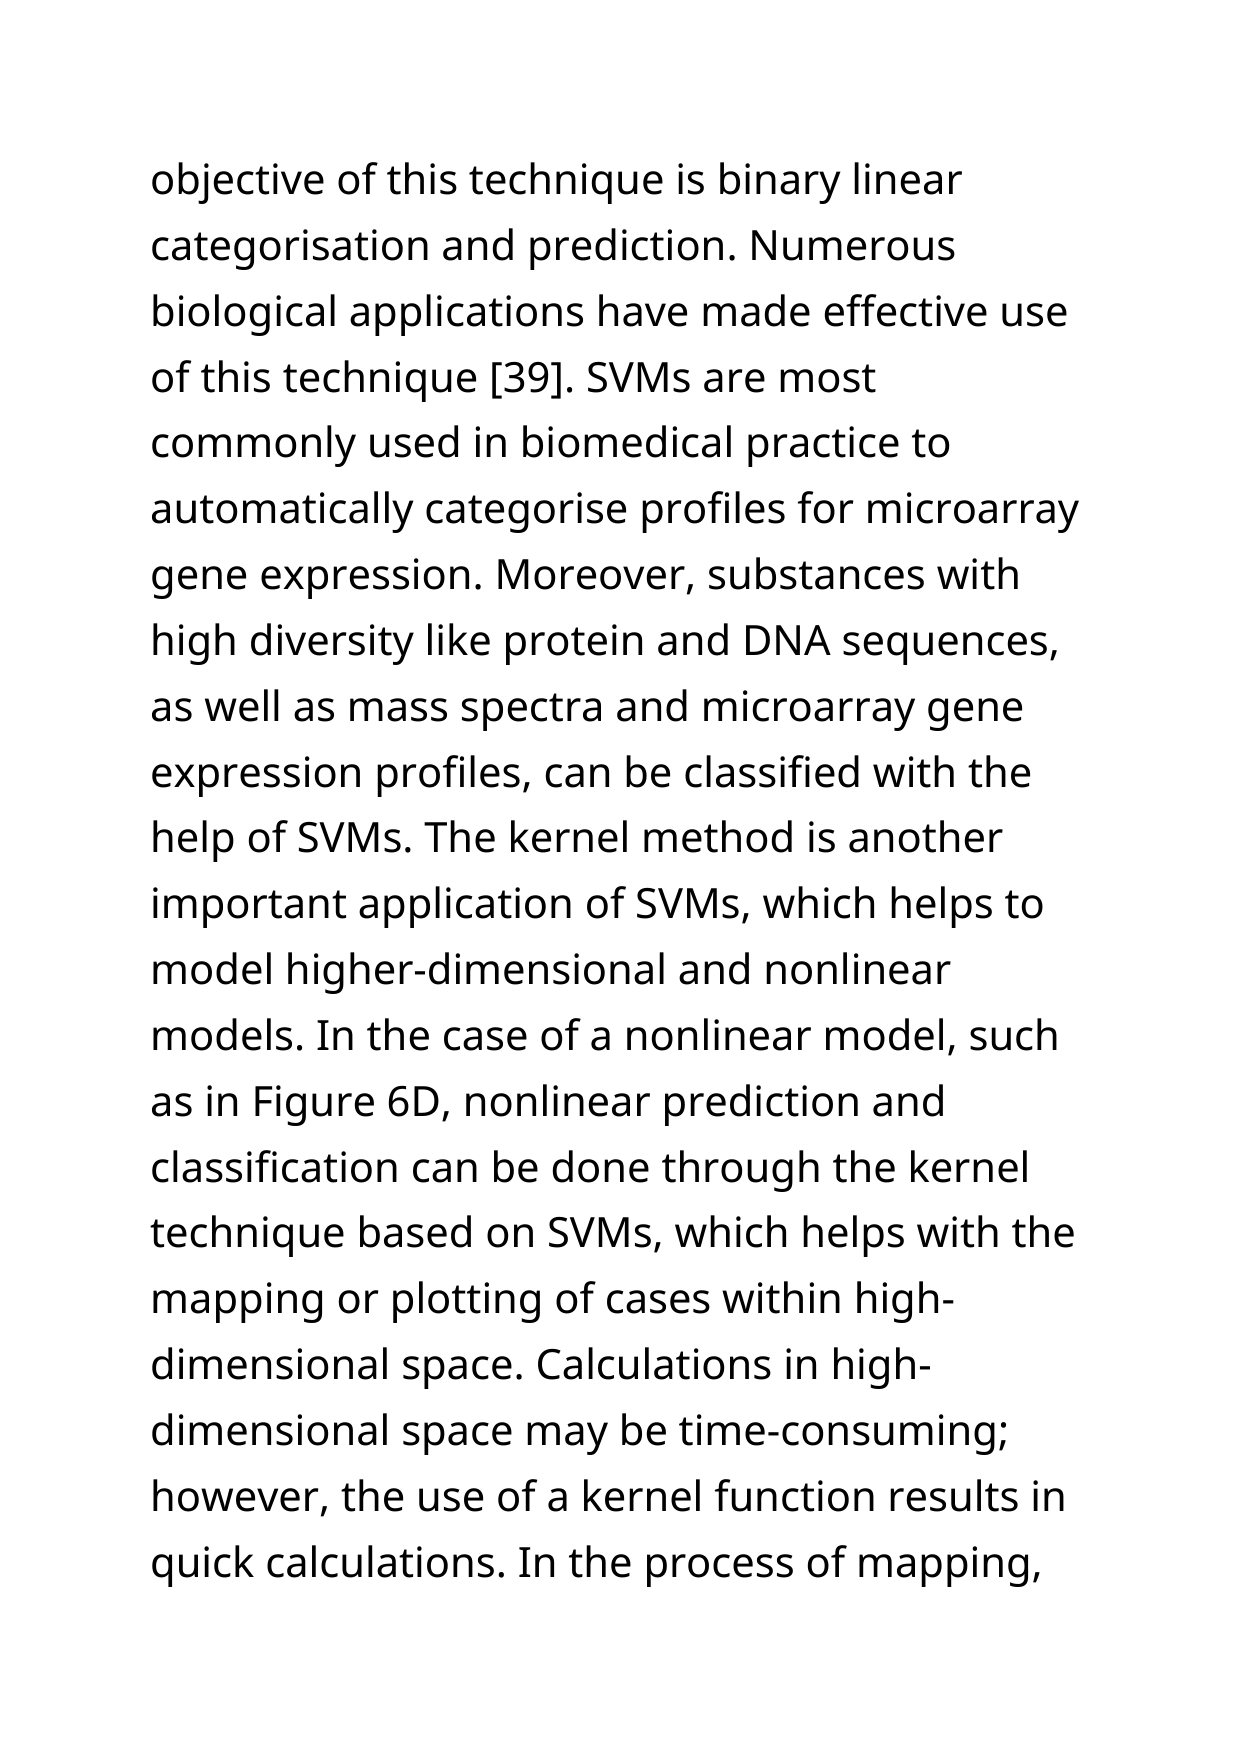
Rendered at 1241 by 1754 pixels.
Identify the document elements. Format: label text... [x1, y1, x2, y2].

text objective of this technique is binary linear categorisation and prediction. Numerous biological applications have made effective use of this technique [39]. SVMs are most commonly used in biomedical practice to automatically categorise profiles for microarray gene expression. Moreover, substances with high diversity like protein and DNA sequences, as well as mass spectra and microarray gene expression profiles, can be classified with the help of SVMs. The kernel method is another important application of SVMs, which helps to model higher-dimensional and nonlinear models. In the case of a nonlinear model, such as in Figure 6D, nonlinear prediction and classification can be done through the kernel technique based on SVMs, which helps with the mapping or plotting of cases within high-dimensional space. Calculations in high-dimensional space may be time-consuming; however, the use of a kernel function results in quick calculations. In the process of mapping, [150, 150, 1090, 1589]
